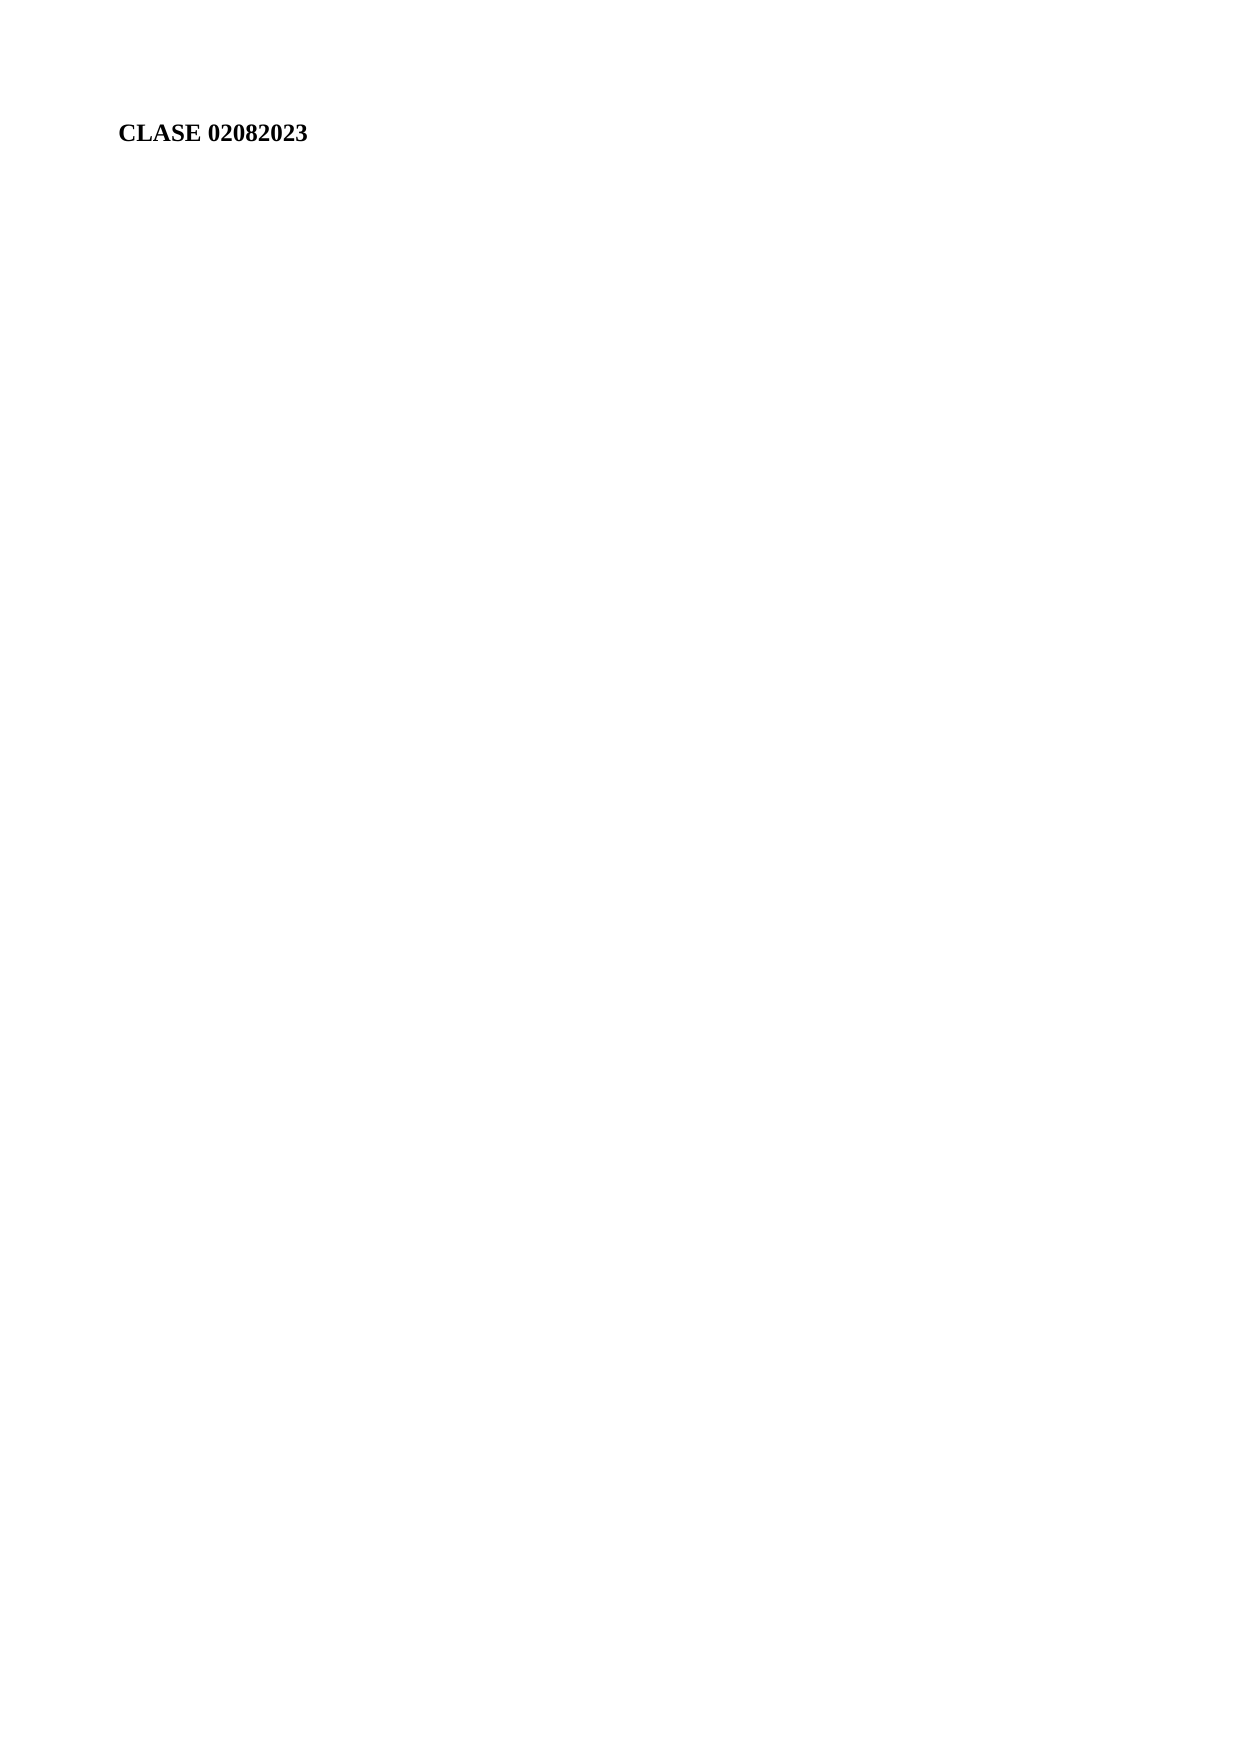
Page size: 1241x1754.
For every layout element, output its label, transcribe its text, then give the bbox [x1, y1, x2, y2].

text CLASE 02082023 [118, 118, 1122, 147]
